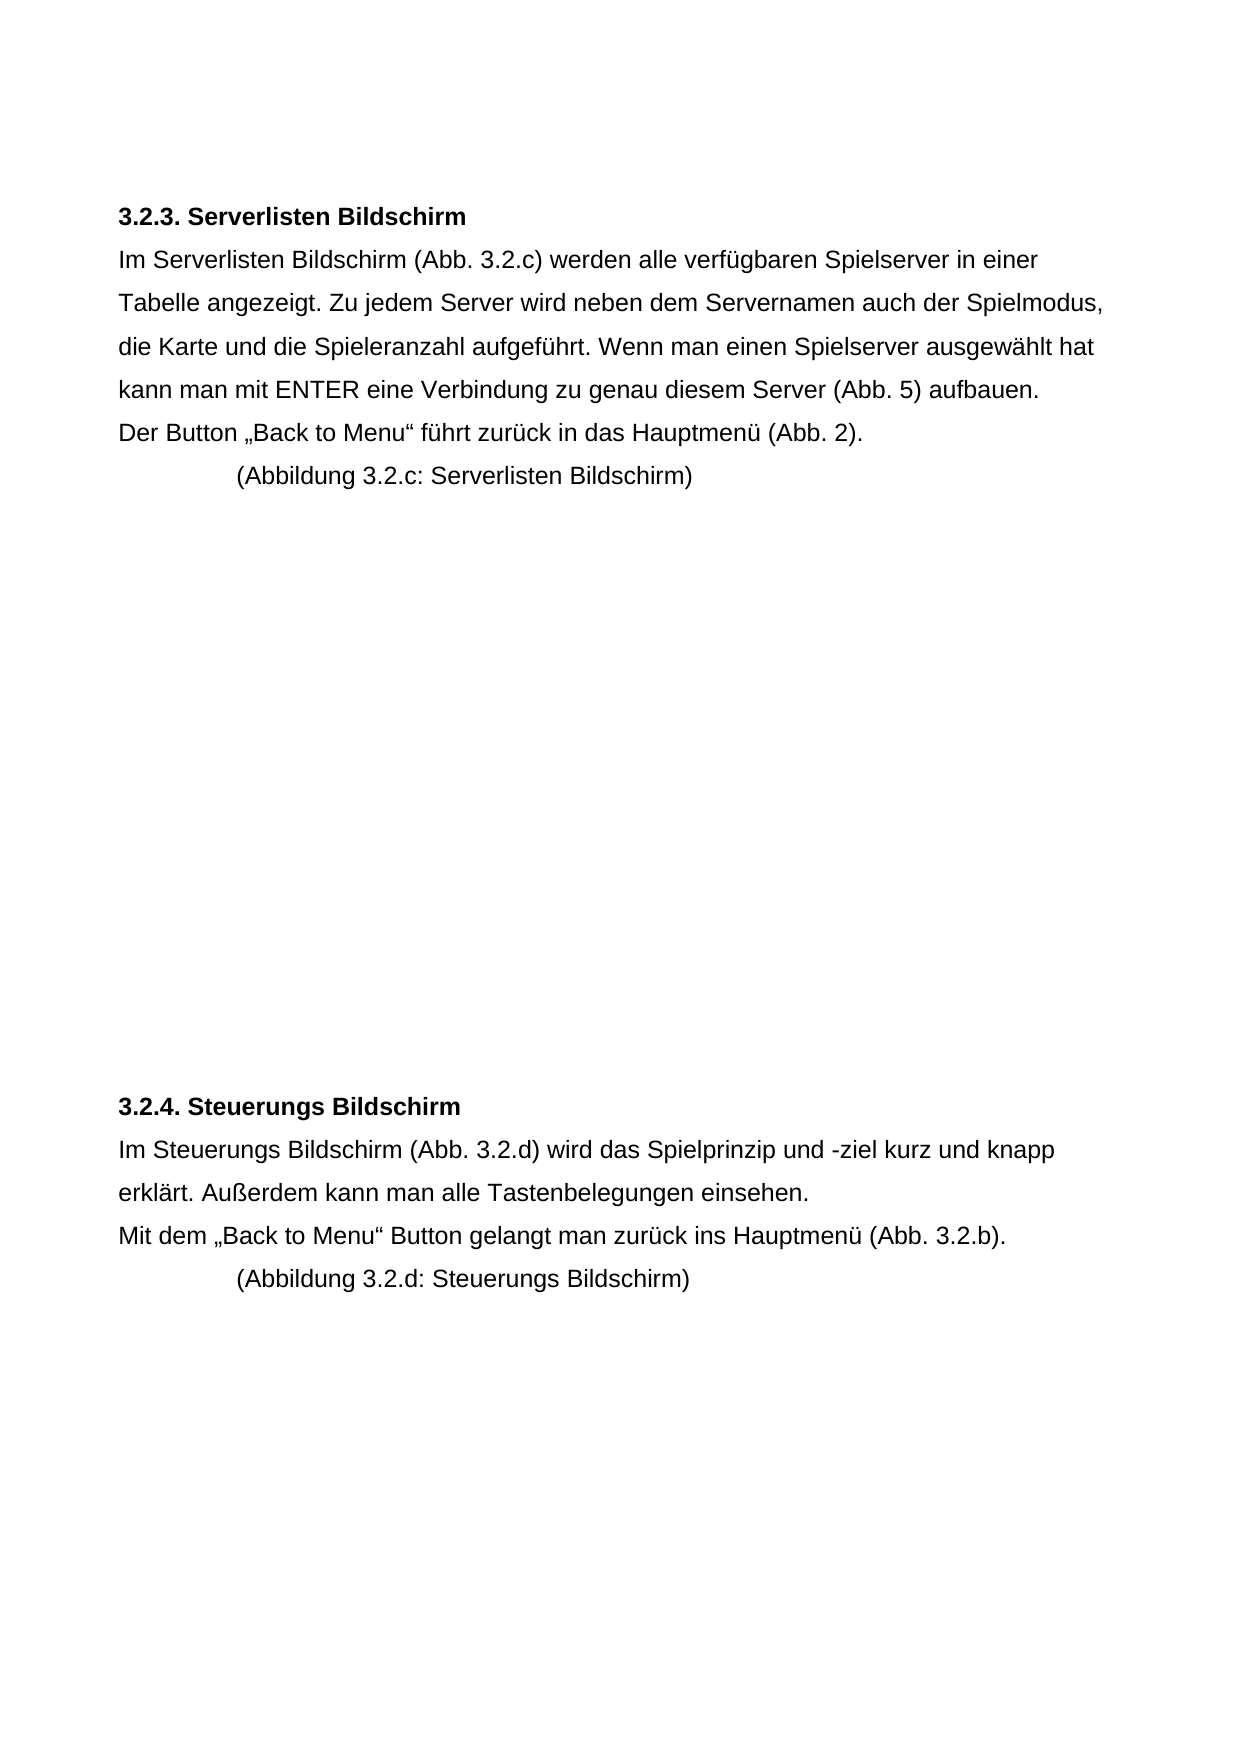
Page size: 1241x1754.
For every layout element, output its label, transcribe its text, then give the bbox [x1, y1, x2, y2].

text 3.2.4. Steuerungs Bildschirm [118, 1092, 1122, 1120]
text Der Button „Back to Menu“ führt zurück in das Hauptmenü (Abb. 2). [118, 418, 1122, 446]
text Im Serverlisten Bildschirm (Abb. 3.2.c) werden alle verfügbaren Spielserver in einer Tabelle angezeigt. Zu jedem Server wird neben dem Servernamen auch der Spielmodus, die Karte und die Spieleranzahl aufgeführt. Wenn man einen Spielserver ausgewählt hat kann man mit ENTER eine Verbindung zu genau diesem Server (Abb. 5) aufbauen. [118, 245, 1122, 403]
text Mit dem „Back to Menu“ Button gelangt man zurück ins Hauptmenü (Abb. 3.2.b). [118, 1221, 1122, 1250]
text (Abbildung 3.2.d: Steuerungs Bildschirm) [118, 1264, 1122, 1293]
text 3.2.3. Serverlisten Bildschirm [118, 202, 1122, 231]
text Im Steuerungs Bildschirm (Abb. 3.2.d) wird das Spielprinzip und -ziel kurz und knapp erklärt. Außerdem kann man alle Tastenbelegungen einsehen. [118, 1135, 1122, 1207]
text (Abbildung 3.2.c: Serverlisten Bildschirm) [118, 461, 1122, 489]
